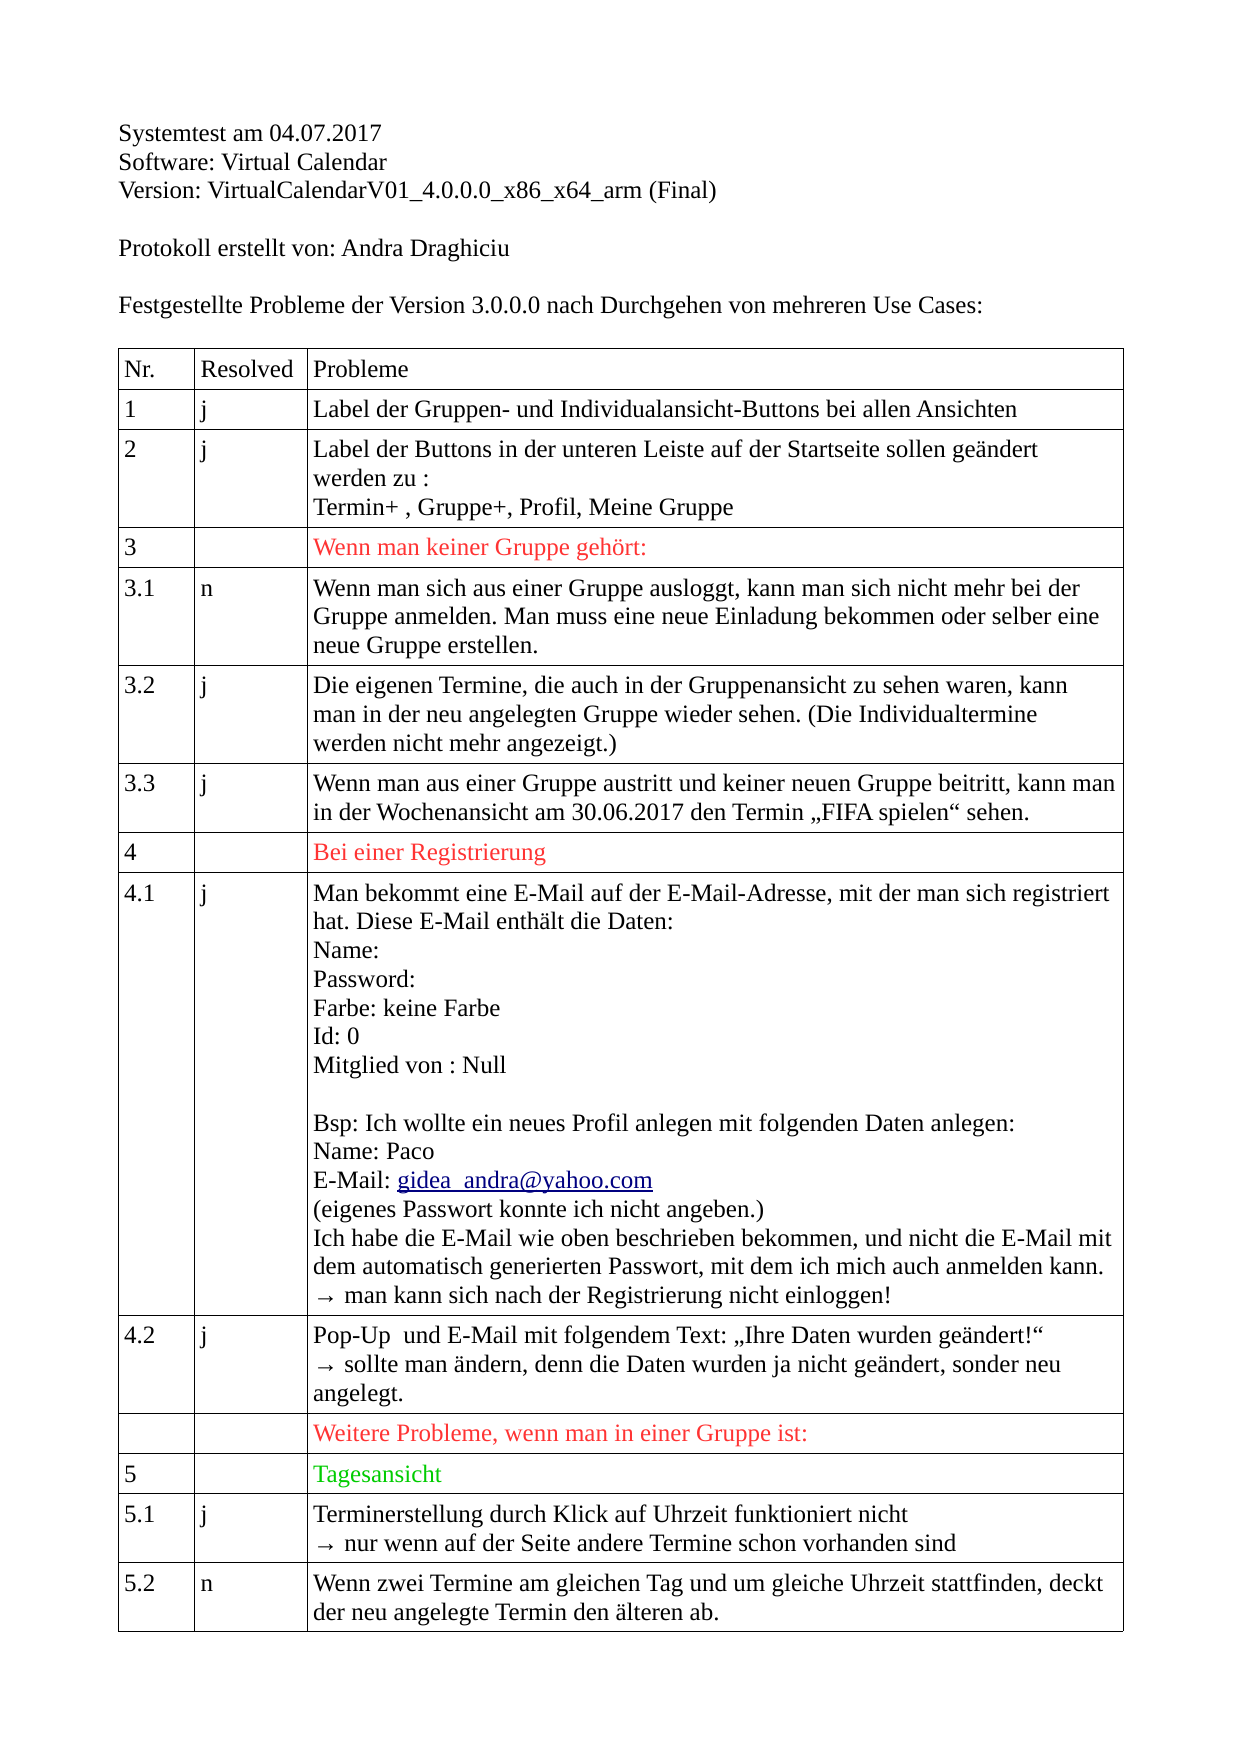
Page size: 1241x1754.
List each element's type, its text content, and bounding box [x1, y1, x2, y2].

table_cell Bei einer Registrierung [308, 833, 1123, 872]
table_cell j [195, 1316, 307, 1412]
table_cell n [195, 1563, 307, 1631]
table_cell j [195, 873, 307, 1315]
table_cell 5.2 [119, 1563, 194, 1631]
table_cell Wenn man aus einer Gruppe austritt und keiner neuen Gruppe beitritt, kann man in der Wochenansicht am 30.06.2017 den Termin „FIFA spielen“ sehen. [308, 764, 1123, 832]
table_cell 1 [119, 390, 194, 429]
table_header Nr. [119, 349, 194, 388]
table_header Resolved [195, 349, 307, 388]
text Version: VirtualCalendarV01_4.0.0.0_x86_x64_arm (Final) [118, 176, 1122, 204]
table_cell 3.3 [119, 764, 194, 832]
table_cell [119, 1414, 194, 1453]
text Festgestellte Probleme der Version 3.0.0.0 nach Durchgehen von mehreren Use Cases: [118, 291, 1122, 319]
text Systemtest am 04.07.2017 [118, 118, 1122, 147]
table_cell j [195, 390, 307, 429]
table_cell j [195, 1494, 307, 1562]
table_cell [195, 833, 307, 872]
table_cell Label der Gruppen- und Individualansicht-Buttons bei allen Ansichten [308, 390, 1123, 429]
table_cell [195, 1414, 307, 1453]
table_cell 4 [119, 833, 194, 872]
table_cell 4.2 [119, 1316, 194, 1412]
table_cell 3.1 [119, 568, 194, 665]
table_cell Wenn zwei Termine am gleichen Tag und um gleiche Uhrzeit stattfinden, deckt der neu angelegte Termin den älteren ab. [308, 1563, 1123, 1631]
table_cell j [195, 666, 307, 762]
text Protokoll erstellt von: Andra Draghiciu [118, 233, 1122, 262]
text Software: Virtual Calendar [118, 147, 1122, 176]
table_cell Tagesansicht [308, 1454, 1123, 1493]
table_cell [195, 528, 307, 567]
table_cell Terminerstellung durch Klick auf Uhrzeit funktioniert nicht → nur wenn auf der Seite andere Termine schon vorhanden sind [308, 1494, 1123, 1562]
table_cell Label der Buttons in der unteren Leiste auf der Startseite sollen geändert werden zu : Termin+ , Gruppe+, Profil, Meine Gruppe [308, 430, 1123, 527]
table_cell j [195, 764, 307, 832]
table_cell Die eigenen Termine, die auch in der Gruppenansicht zu sehen waren, kann man in der neu angelegten Gruppe wieder sehen. (Die Individualtermine werden nicht mehr angezeigt.) [308, 666, 1123, 762]
table_cell 5.1 [119, 1494, 194, 1562]
table_cell Wenn man keiner Gruppe gehört: [308, 528, 1123, 567]
table_cell Man bekommt eine E-Mail auf der E-Mail-Adresse, mit der man sich registriert hat. Diese E-Mail enthält die Daten: Name: Password: Farbe: keine Farbe Id: 0 Mitglied von : Null Bsp: Ich wollte ein neues Profil anlegen mit folgenden Daten anlegen: Name: Paco E-Mail: gidea_andra@yahoo.com (eigenes Passwort konnte ich nicht angeben.) Ich habe die E-Mail wie oben beschrieben bekommen, und nicht die E-Mail mit dem automatisch generierten Passwort, mit dem ich mich auch anmelden kann. → man kann sich nach der Registrierung nicht einloggen! [308, 873, 1123, 1315]
table_cell 3 [119, 528, 194, 567]
table_cell [195, 1454, 307, 1493]
table_cell Pop-Up und E-Mail mit folgendem Text: „Ihre Daten wurden geändert!“ → sollte man ändern, denn die Daten wurden ja nicht geändert, sonder neu angelegt. [308, 1316, 1123, 1412]
table_cell n [195, 568, 307, 665]
table_cell 2 [119, 430, 194, 527]
table_cell 4.1 [119, 873, 194, 1315]
table_cell Wenn man sich aus einer Gruppe ausloggt, kann man sich nicht mehr bei der Gruppe anmelden. Man muss eine neue Einladung bekommen oder selber eine neue Gruppe erstellen. [308, 568, 1123, 665]
table_cell 3.2 [119, 666, 194, 762]
table_cell 5 [119, 1454, 194, 1493]
table_cell j [195, 430, 307, 527]
table_header Probleme [308, 349, 1123, 388]
table_cell Weitere Probleme, wenn man in einer Gruppe ist: [308, 1414, 1123, 1453]
